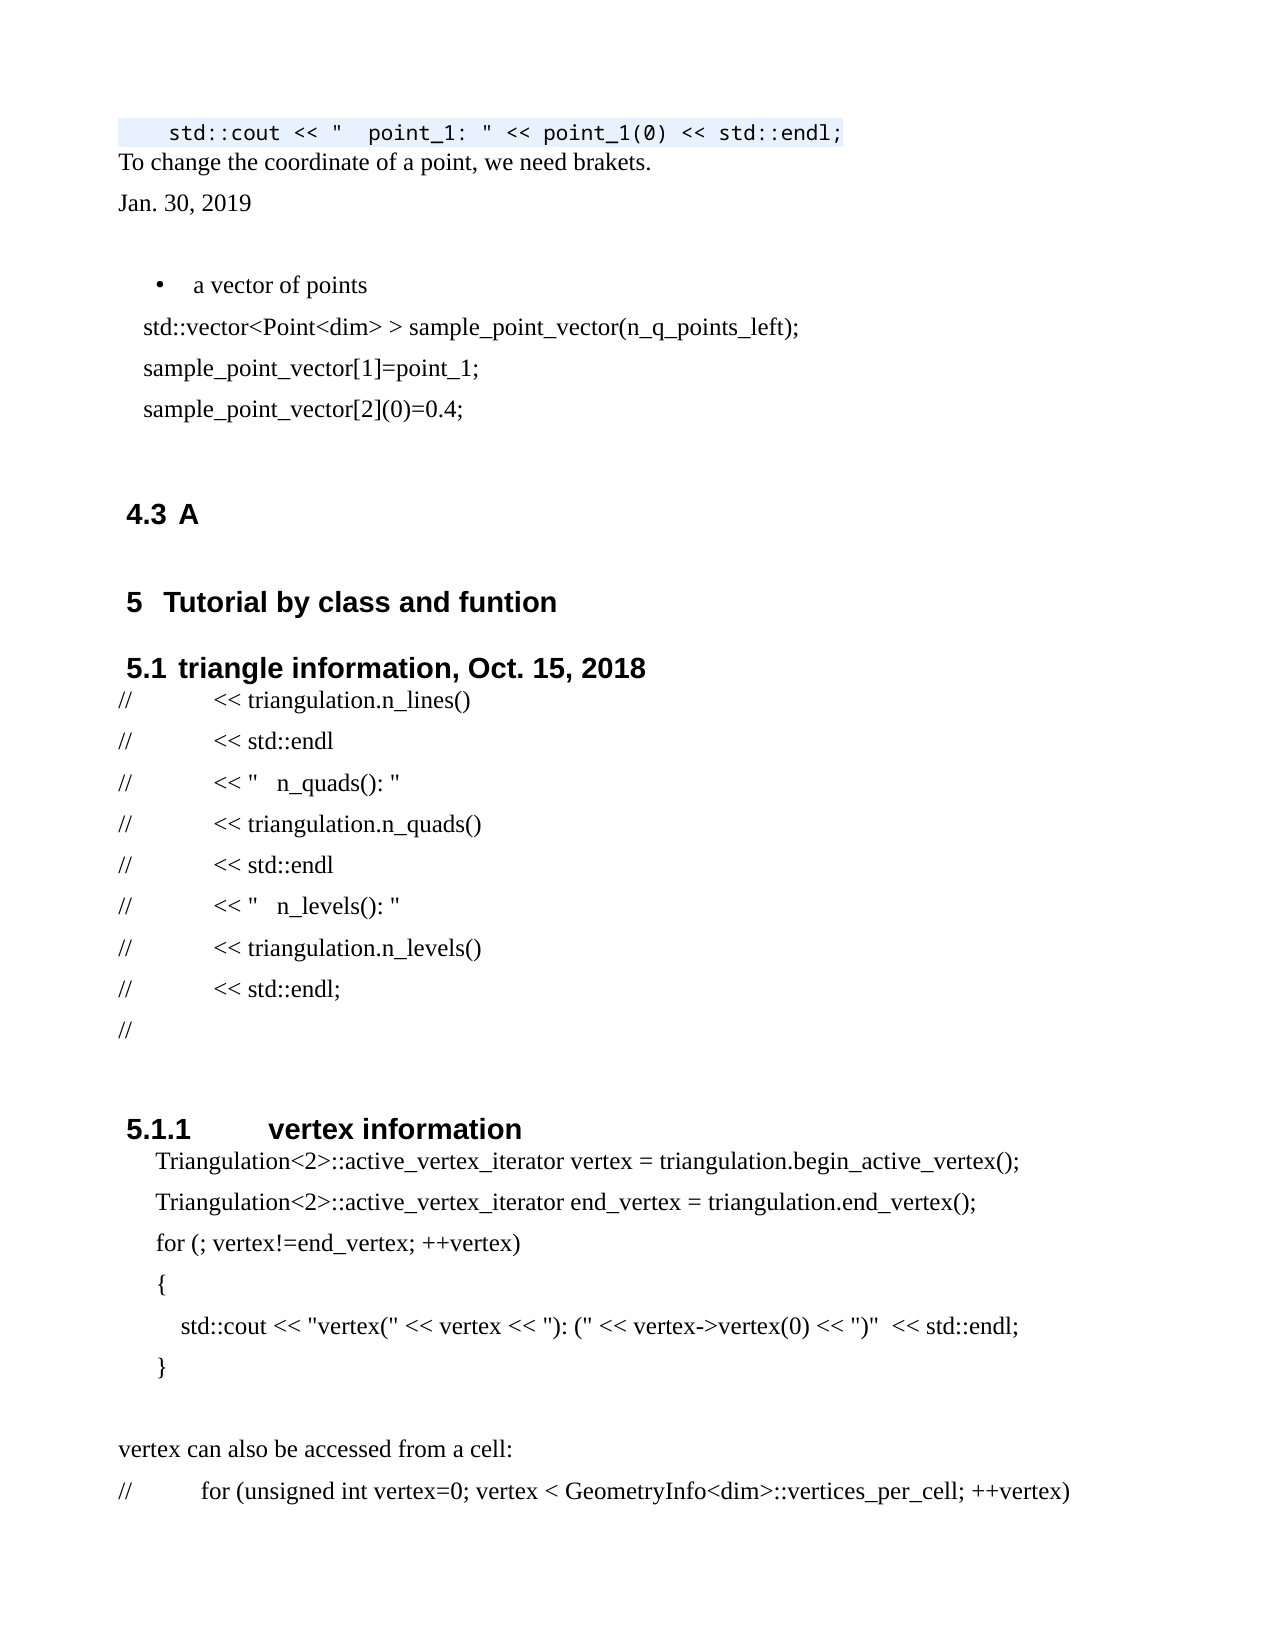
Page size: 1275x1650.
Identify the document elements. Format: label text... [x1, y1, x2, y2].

text sample_point_vector[2](0)=0.4; [118, 394, 1157, 423]
text } [118, 1352, 1157, 1381]
text // << triangulation.n_levels() [118, 933, 1157, 961]
list a vector of points [156, 270, 1157, 299]
subtitle vertex information [118, 1112, 1157, 1146]
text std::cout << " point_1: " << point_1(0) << std::endl; [118, 118, 1157, 147]
text std::vector<Point<dim> > sample_point_vector(n_q_points_left); [118, 312, 1157, 340]
text To change the coordinate of a point, we need brakets. [118, 147, 1157, 175]
subtitle triangle information, Oct. 15, 2018 [118, 652, 1157, 685]
text sample_point_vector[1]=point_1; [118, 353, 1157, 382]
text Triangulation<2>::active_vertex_iterator vertex = triangulation.begin_active_vertex(); [118, 1146, 1157, 1174]
text std::cout << "vertex(" << vertex << "): (" << vertex->vertex(0) << ")" << std::endl; [118, 1311, 1157, 1339]
text // for (unsigned int vertex=0; vertex < GeometryInfo<dim>::vertices_per_cell; ++vertex) [118, 1476, 1157, 1504]
text // << std::endl [118, 726, 1157, 755]
text // << std::endl [118, 850, 1157, 879]
subtitle A [118, 497, 1157, 531]
text // << " n_levels(): " [118, 891, 1157, 920]
text // [118, 1015, 1157, 1044]
text // << std::endl; [118, 974, 1157, 1003]
text // << triangulation.n_quads() [118, 809, 1157, 838]
text // << triangulation.n_lines() [118, 685, 1157, 714]
text Triangulation<2>::active_vertex_iterator end_vertex = triangulation.end_vertex(); [118, 1187, 1157, 1216]
subtitle Tutorial by class and funtion [118, 585, 1157, 618]
text vertex can also be accessed from a cell: [118, 1434, 1157, 1463]
text // << " n_quads(): " [118, 768, 1157, 796]
text { [118, 1269, 1157, 1298]
text Jan. 30, 2019 [118, 188, 1157, 217]
text for (; vertex!=end_vertex; ++vertex) [118, 1228, 1157, 1257]
